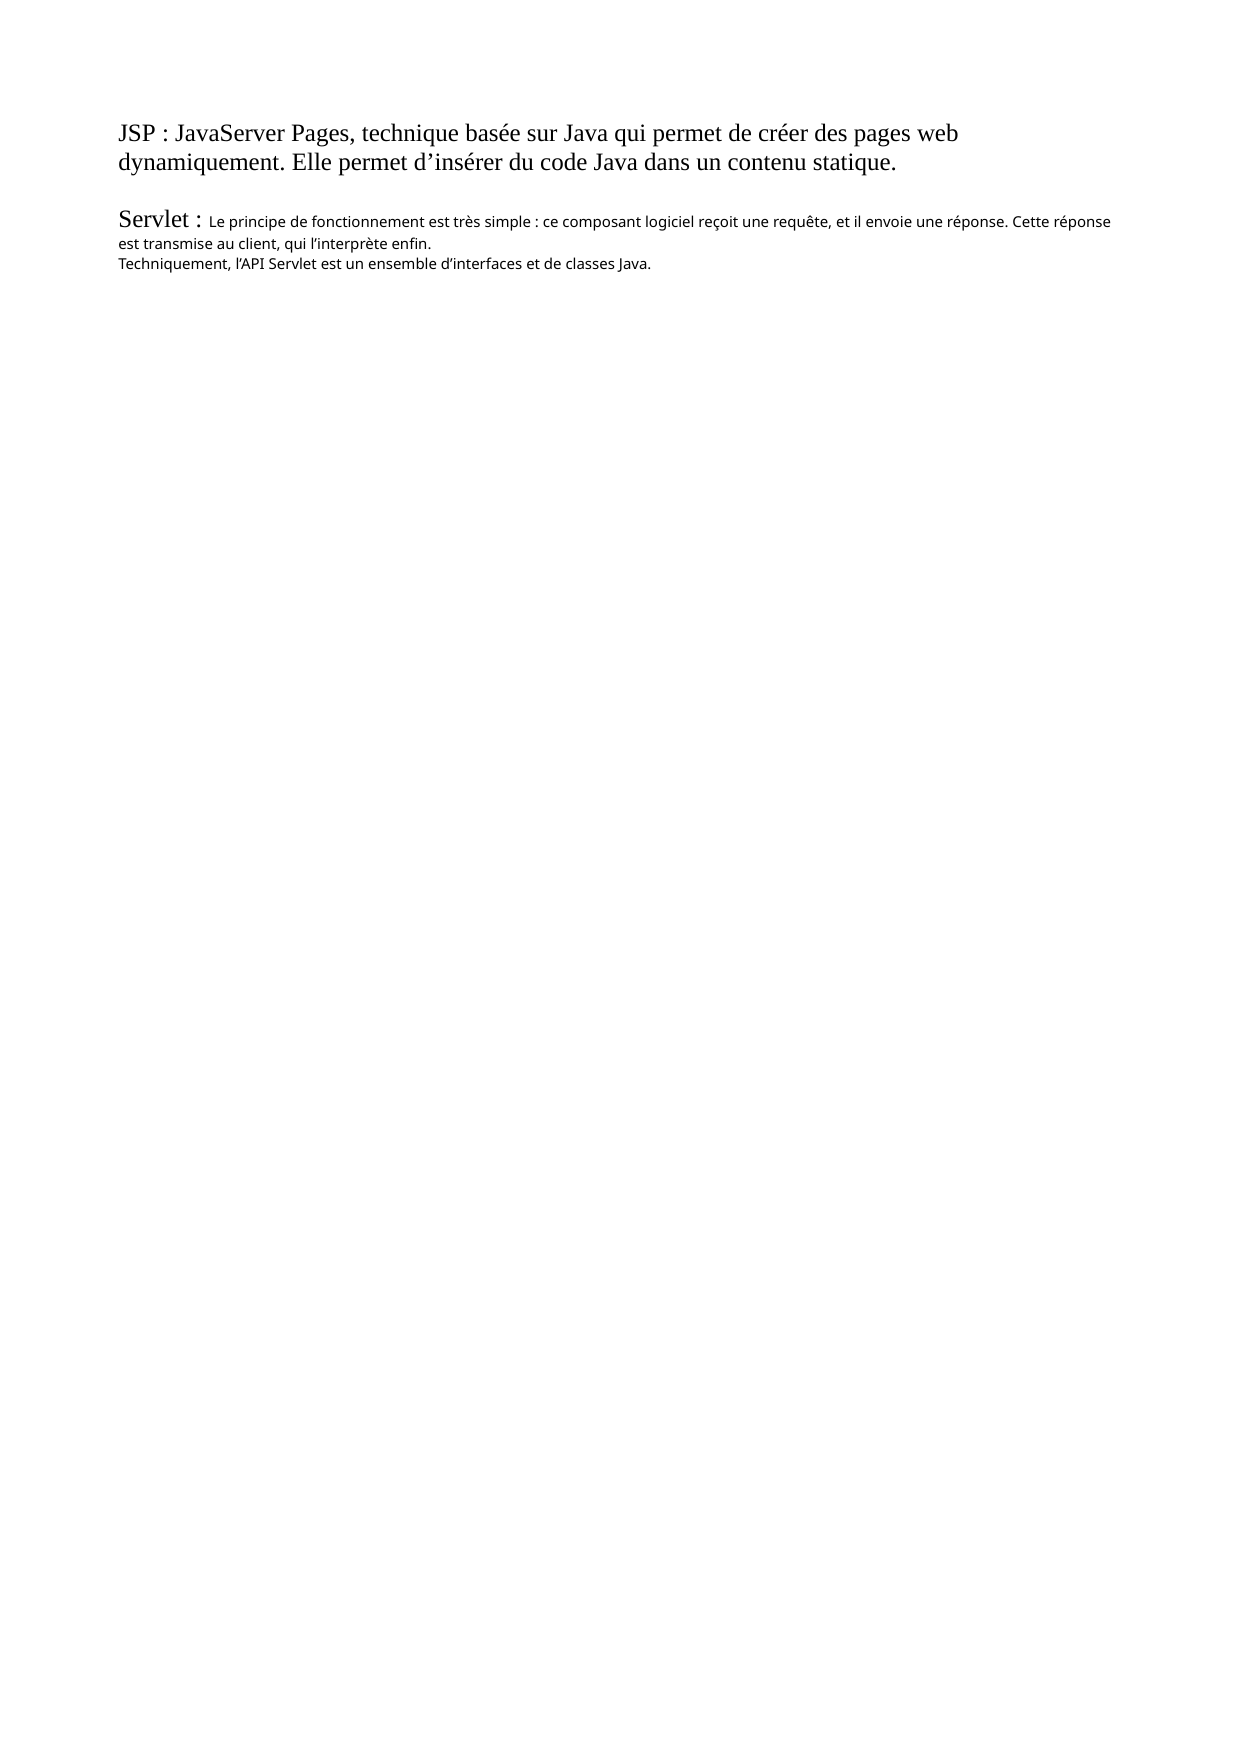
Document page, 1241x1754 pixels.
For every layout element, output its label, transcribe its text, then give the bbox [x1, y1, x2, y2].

text JSP : JavaServer Pages, technique basée sur Java qui permet de créer des pages web dynamiquement. Elle permet d’insérer du code Java dans un contenu statique. [118, 118, 1122, 176]
text Servlet : Le principe de fonctionnement est très simple : ce composant logiciel reçoit une requête, et il envoie une réponse. Cette réponse est transmise au client, qui l’interprète enfin. [118, 204, 1122, 253]
text Techniquement, l’API Servlet est un ensemble d’interfaces et de classes Java. [118, 253, 1122, 274]
